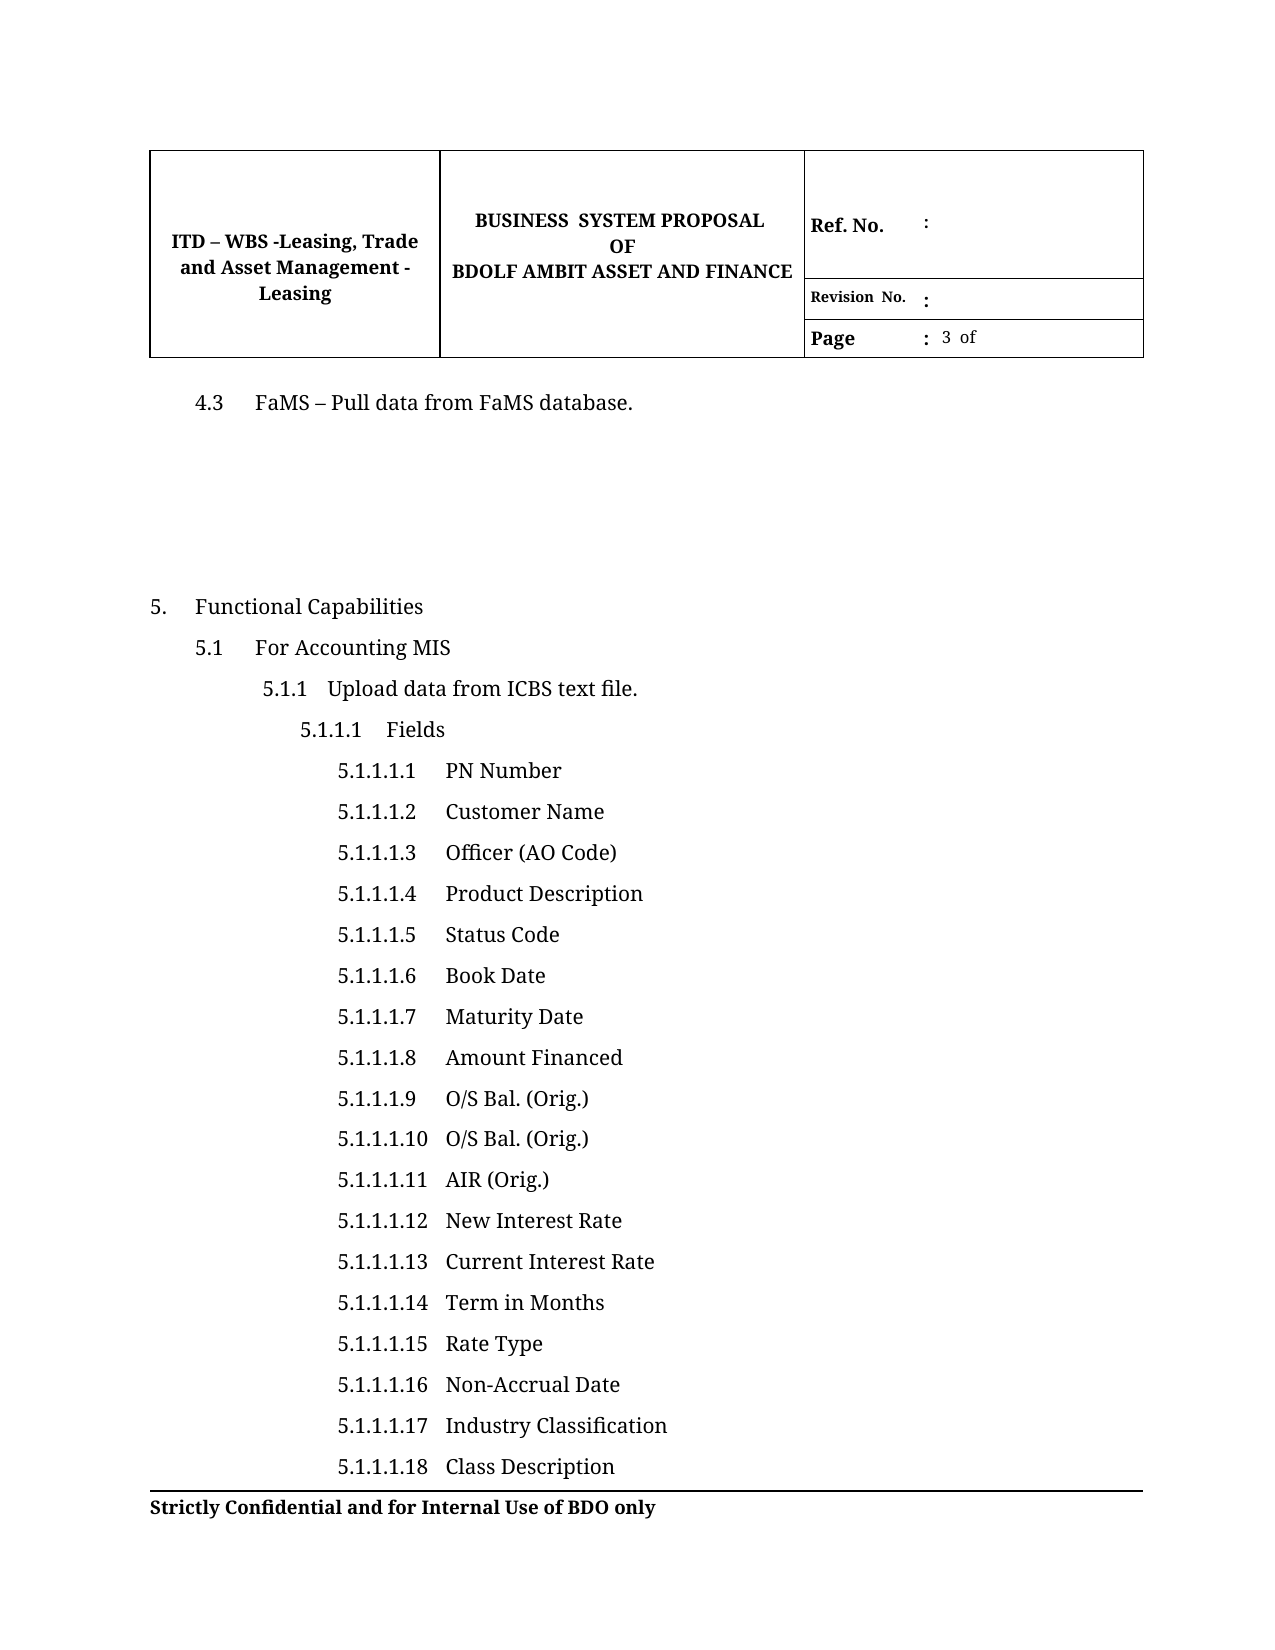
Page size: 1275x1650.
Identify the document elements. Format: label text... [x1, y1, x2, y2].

list Class Description [337, 1452, 1143, 1481]
list Industry Classification [337, 1411, 1143, 1439]
list Functional Capabilities [150, 592, 1143, 621]
list Officer (AO Code) [337, 838, 1143, 866]
list Current Interest Rate [337, 1247, 1143, 1276]
list Term in Months [337, 1288, 1143, 1317]
list AIR (Orig.) [337, 1166, 1143, 1194]
list Maturity Date [337, 1002, 1143, 1030]
list Upload data from ICBS text file. [262, 674, 1143, 703]
list PN Number [337, 756, 1143, 784]
list Customer Name [337, 797, 1143, 826]
list Fields [300, 715, 1143, 744]
list Book Date [337, 961, 1143, 989]
list For Accounting MIS [195, 633, 1143, 662]
list Rate Type [337, 1329, 1143, 1358]
list O/S Bal. (Orig.) [337, 1124, 1143, 1153]
list New Interest Rate [337, 1206, 1143, 1235]
list Product Description [337, 879, 1143, 907]
list FaMS – Pull data from FaMS database. [195, 388, 1143, 416]
list Status Code [337, 920, 1143, 948]
list Amount Financed [337, 1043, 1143, 1071]
list O/S Bal. (Orig.) [337, 1084, 1143, 1112]
list Non-Accrual Date [337, 1370, 1143, 1399]
